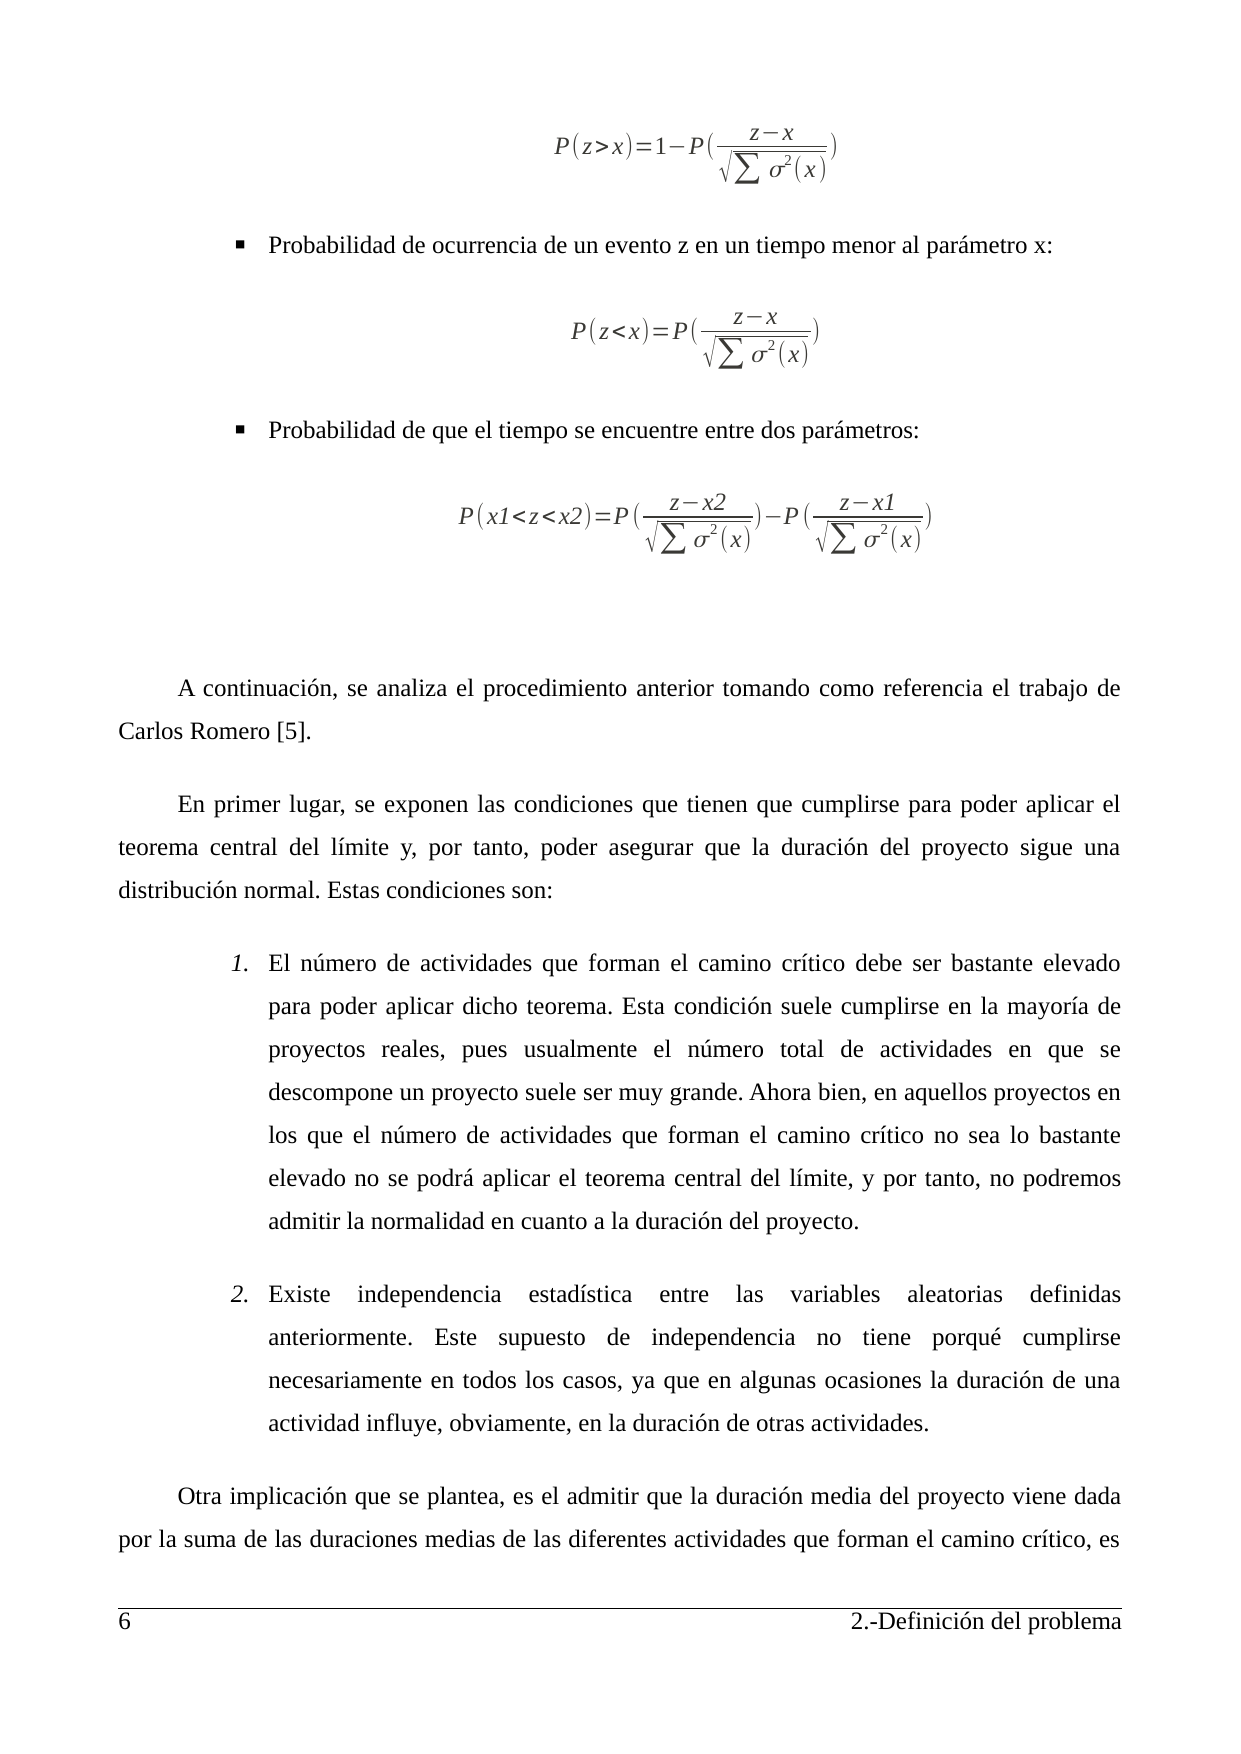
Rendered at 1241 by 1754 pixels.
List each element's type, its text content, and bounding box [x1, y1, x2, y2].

text En primer lugar, se exponen las condiciones que tienen que cumplirse para poder aplicar el teorema central del límite y, por tanto, poder asegurar que la duración del proyecto sigue una distribución normal. Estas condiciones son: [118, 789, 1122, 904]
list Existe independencia estadística entre las variables aleatorias definidas anteriormente. Este supuesto de independencia no tiene porqué cumplirse necesariamente en todos los casos, ya que en algunas ocasiones la duración de una actividad influye, obviamente, en la duración de otras actividades. [231, 1279, 1122, 1437]
text Otra implicación que se plantea, es el admitir que la duración media del proyecto viene dada por la suma de las duraciones medias de las diferentes actividades que forman el camino crítico, es [118, 1481, 1122, 1553]
list Probabilidad de que el tiempo se encuentre entre dos parámetros: [231, 416, 1122, 444]
text A continuación, se analiza el procedimiento anterior tomando como referencia el trabajo de Carlos Romero [5]. [118, 673, 1122, 745]
list El número de actividades que forman el camino crítico debe ser bastante elevado para poder aplicar dicho teorema. Esta condición suele cumplirse en la mayoría de proyectos reales, pues usualmente el número total de actividades en que se descompone un proyecto suele ser muy grande. Ahora bien, en aquellos proyectos en los que el número de actividades que forman el camino crítico no sea lo bastante elevado no se podrá aplicar el teorema central del límite, y por tanto, no podremos admitir la normalidad en cuanto a la duración del proyecto. [231, 948, 1122, 1235]
list Probabilidad de ocurrencia de un evento z en un tiempo menor al parámetro x: [231, 231, 1122, 259]
